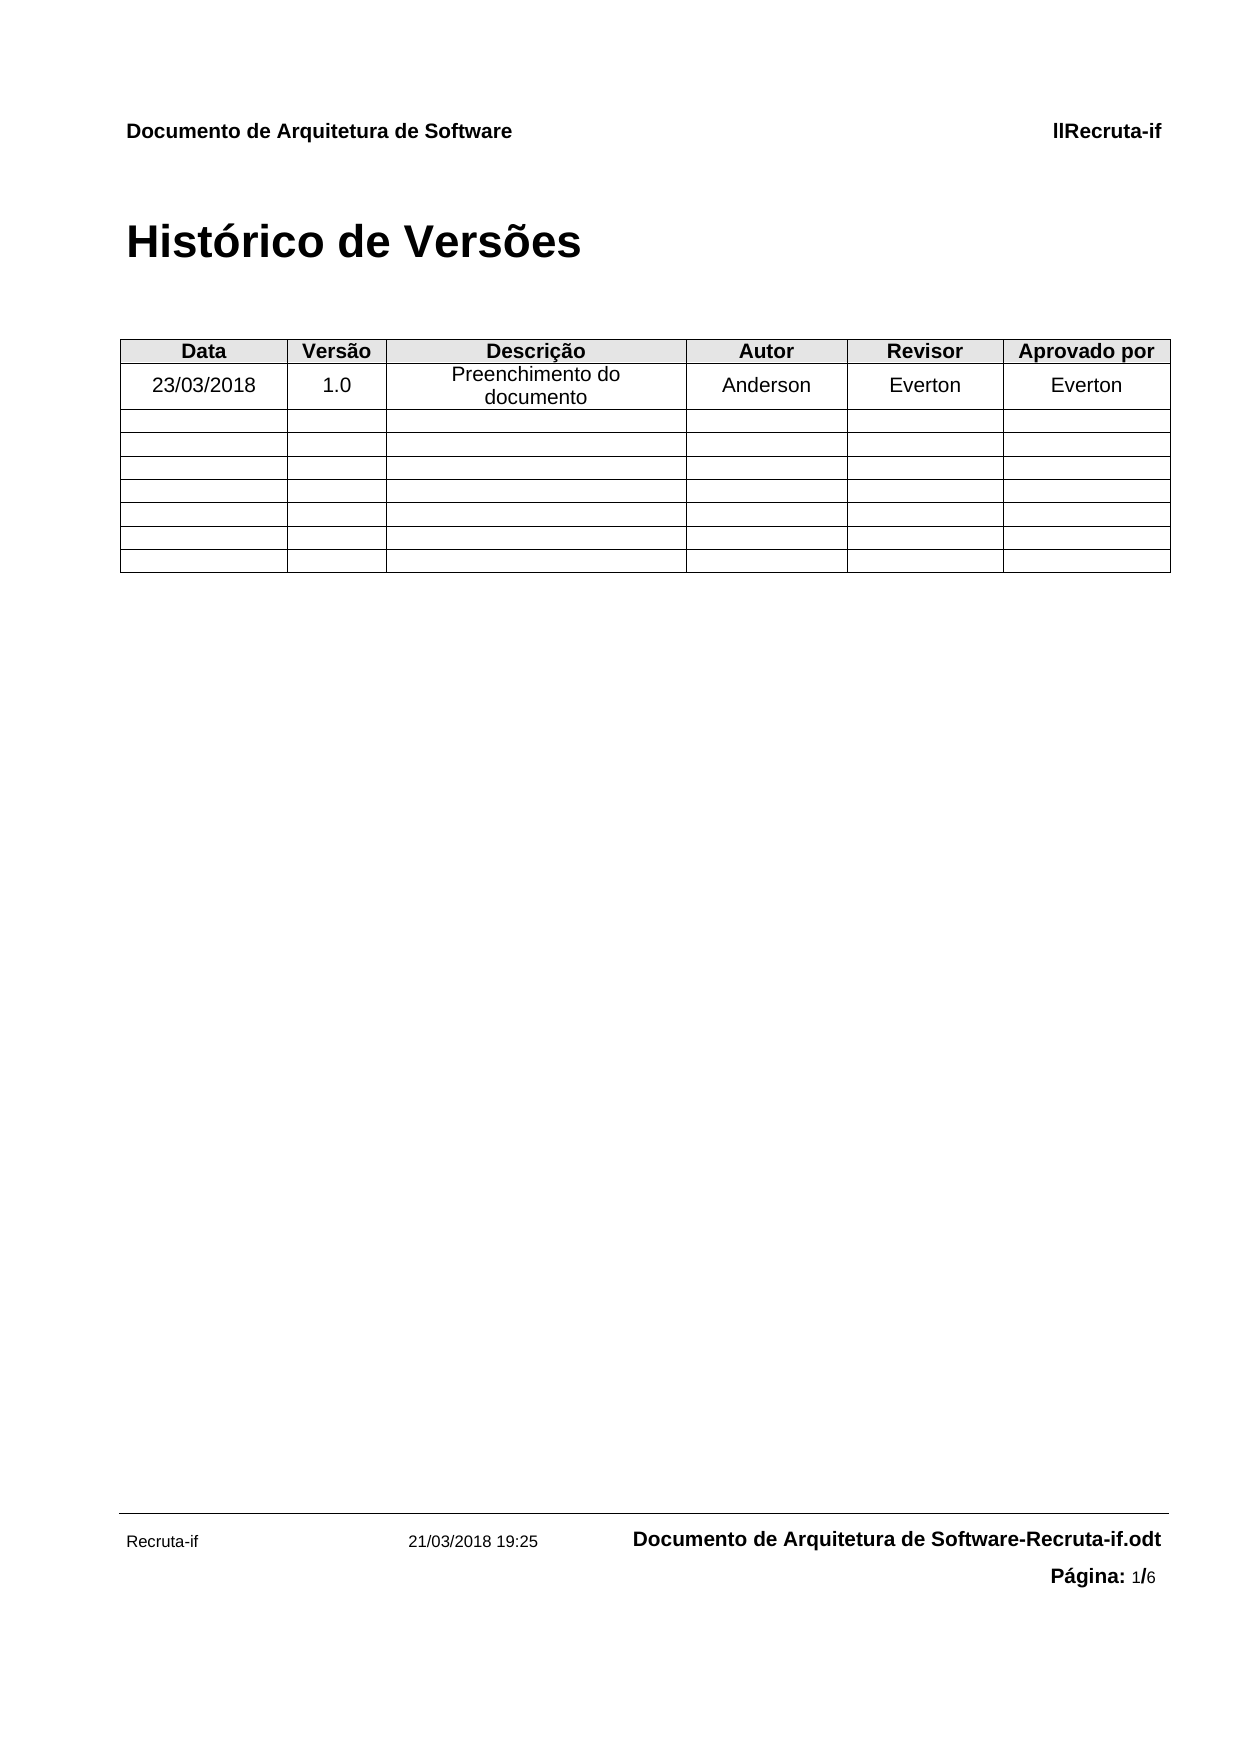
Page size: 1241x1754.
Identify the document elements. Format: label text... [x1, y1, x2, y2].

table_cell [387, 410, 686, 432]
table_header Aprovado por [1004, 340, 1170, 362]
table_cell [1004, 550, 1170, 572]
table_cell [1004, 480, 1170, 502]
table_cell [687, 480, 847, 502]
table_cell Everton [848, 364, 1003, 409]
table_header Revisor [848, 340, 1003, 362]
table_cell [848, 527, 1003, 549]
table_cell [121, 503, 287, 526]
table_header Histórico de Versões [119, 191, 1169, 293]
table_cell [288, 480, 386, 502]
table_cell [121, 457, 287, 479]
table_cell [1004, 527, 1170, 549]
table_cell Preenchimento do documento [387, 364, 686, 409]
table_cell [121, 410, 287, 432]
table_cell [848, 457, 1003, 479]
table_cell [387, 480, 686, 502]
table_cell 23/03/2018 [121, 364, 287, 409]
table_cell [288, 550, 386, 572]
table_cell [121, 527, 287, 549]
table_cell 1.0 [288, 364, 386, 409]
table_cell [848, 433, 1003, 456]
table_cell [121, 433, 287, 456]
table_cell [288, 410, 386, 432]
table_header Autor [687, 340, 847, 362]
table_cell [288, 503, 386, 526]
table_cell [848, 503, 1003, 526]
table_cell [121, 550, 287, 572]
table_cell [1004, 503, 1170, 526]
table_cell [848, 410, 1003, 432]
table_cell [687, 433, 847, 456]
table_cell [121, 480, 287, 502]
table_cell [387, 503, 686, 526]
table_cell [288, 433, 386, 456]
table_cell [387, 433, 686, 456]
table_header Data [121, 340, 287, 362]
table_cell [1004, 410, 1170, 432]
table_cell [687, 410, 847, 432]
table_cell [687, 503, 847, 526]
table_cell [288, 457, 386, 479]
table_cell [687, 550, 847, 572]
table_cell [288, 527, 386, 549]
table_cell [687, 457, 847, 479]
table_cell Everton [1004, 364, 1170, 409]
table_cell [848, 480, 1003, 502]
table_cell [387, 457, 686, 479]
table_header Descrição [387, 340, 686, 362]
table_cell [848, 550, 1003, 572]
table_cell [1004, 433, 1170, 456]
table_cell [387, 550, 686, 572]
table_cell [687, 527, 847, 549]
table_cell Anderson [687, 364, 847, 409]
table_cell [387, 527, 686, 549]
table_header Versão [288, 340, 386, 362]
table_cell [1004, 457, 1170, 479]
